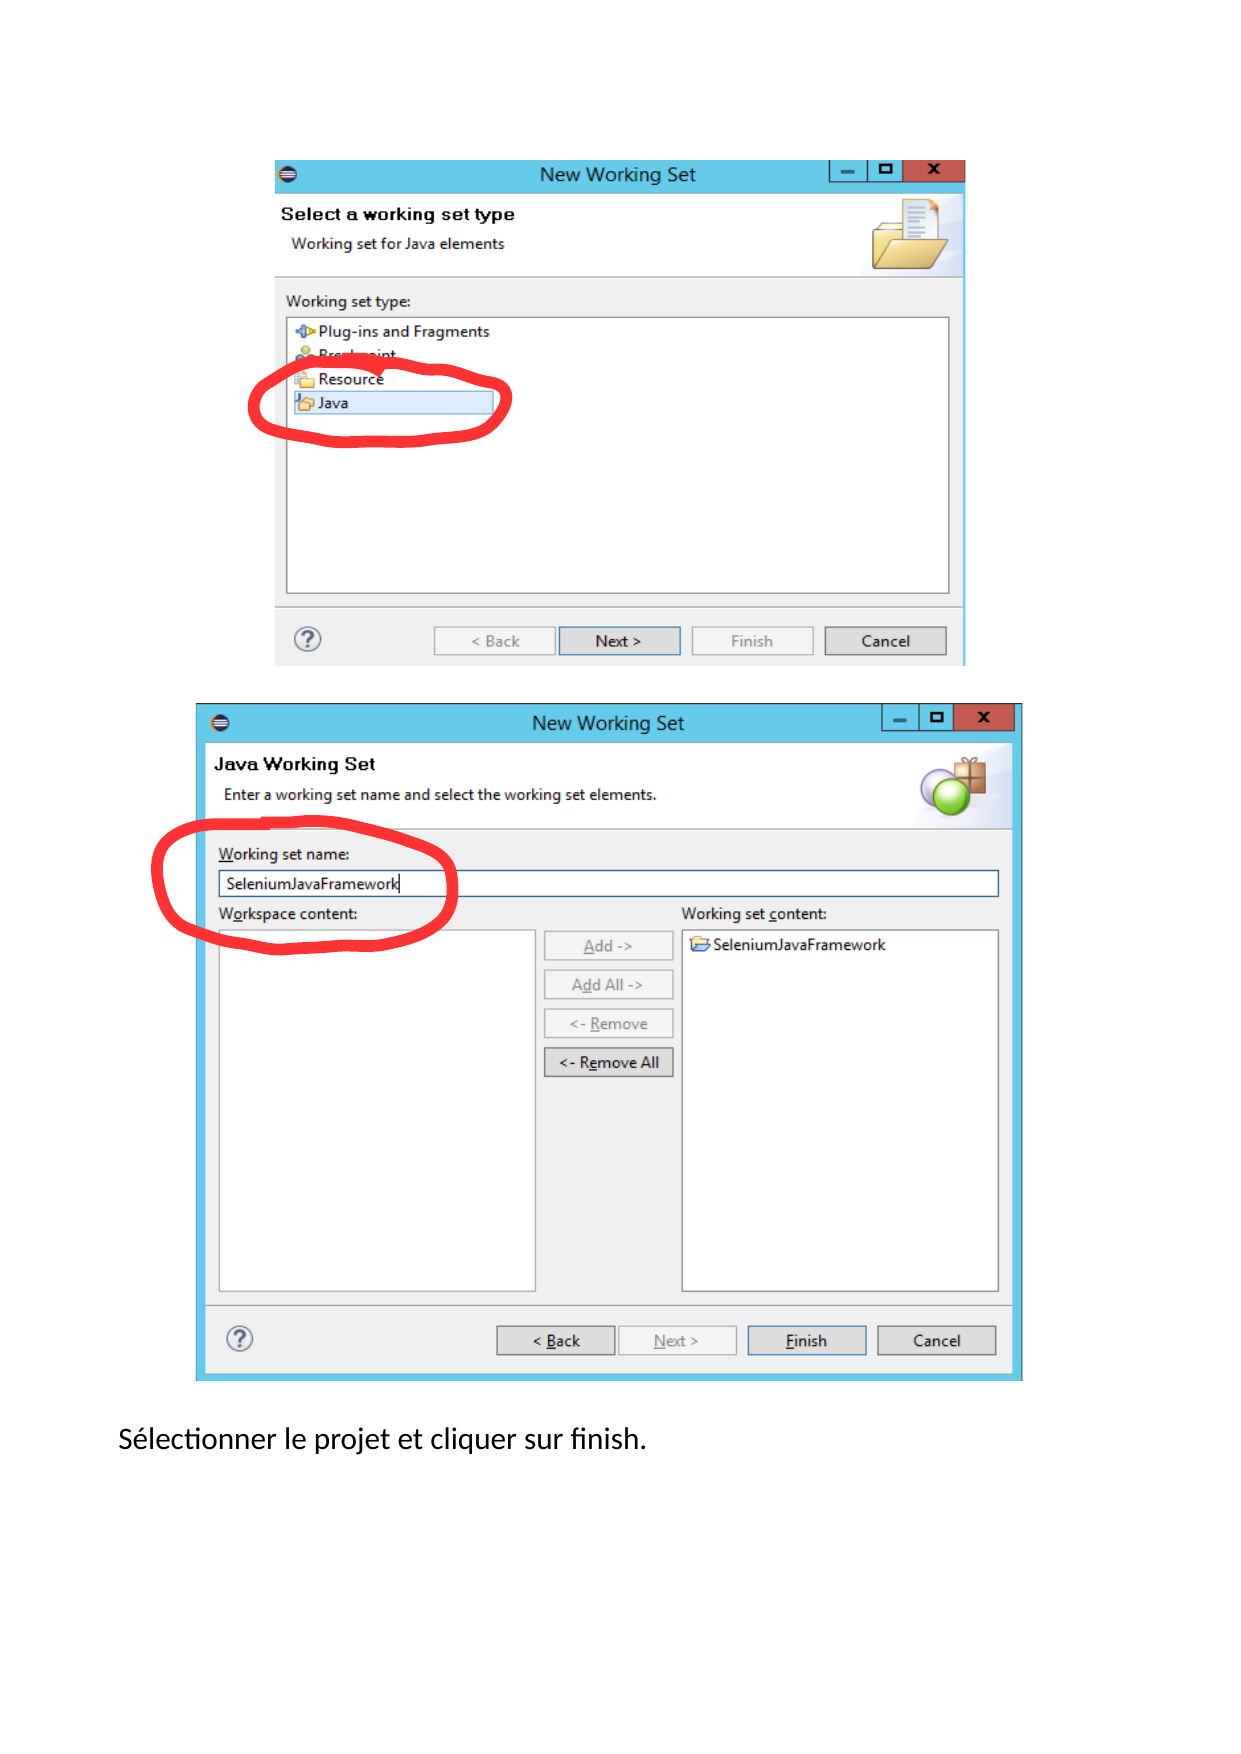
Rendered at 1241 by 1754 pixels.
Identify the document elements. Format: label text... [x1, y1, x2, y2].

text Sélectionner le projet et cliquer sur finish. [118, 1419, 1122, 1457]
